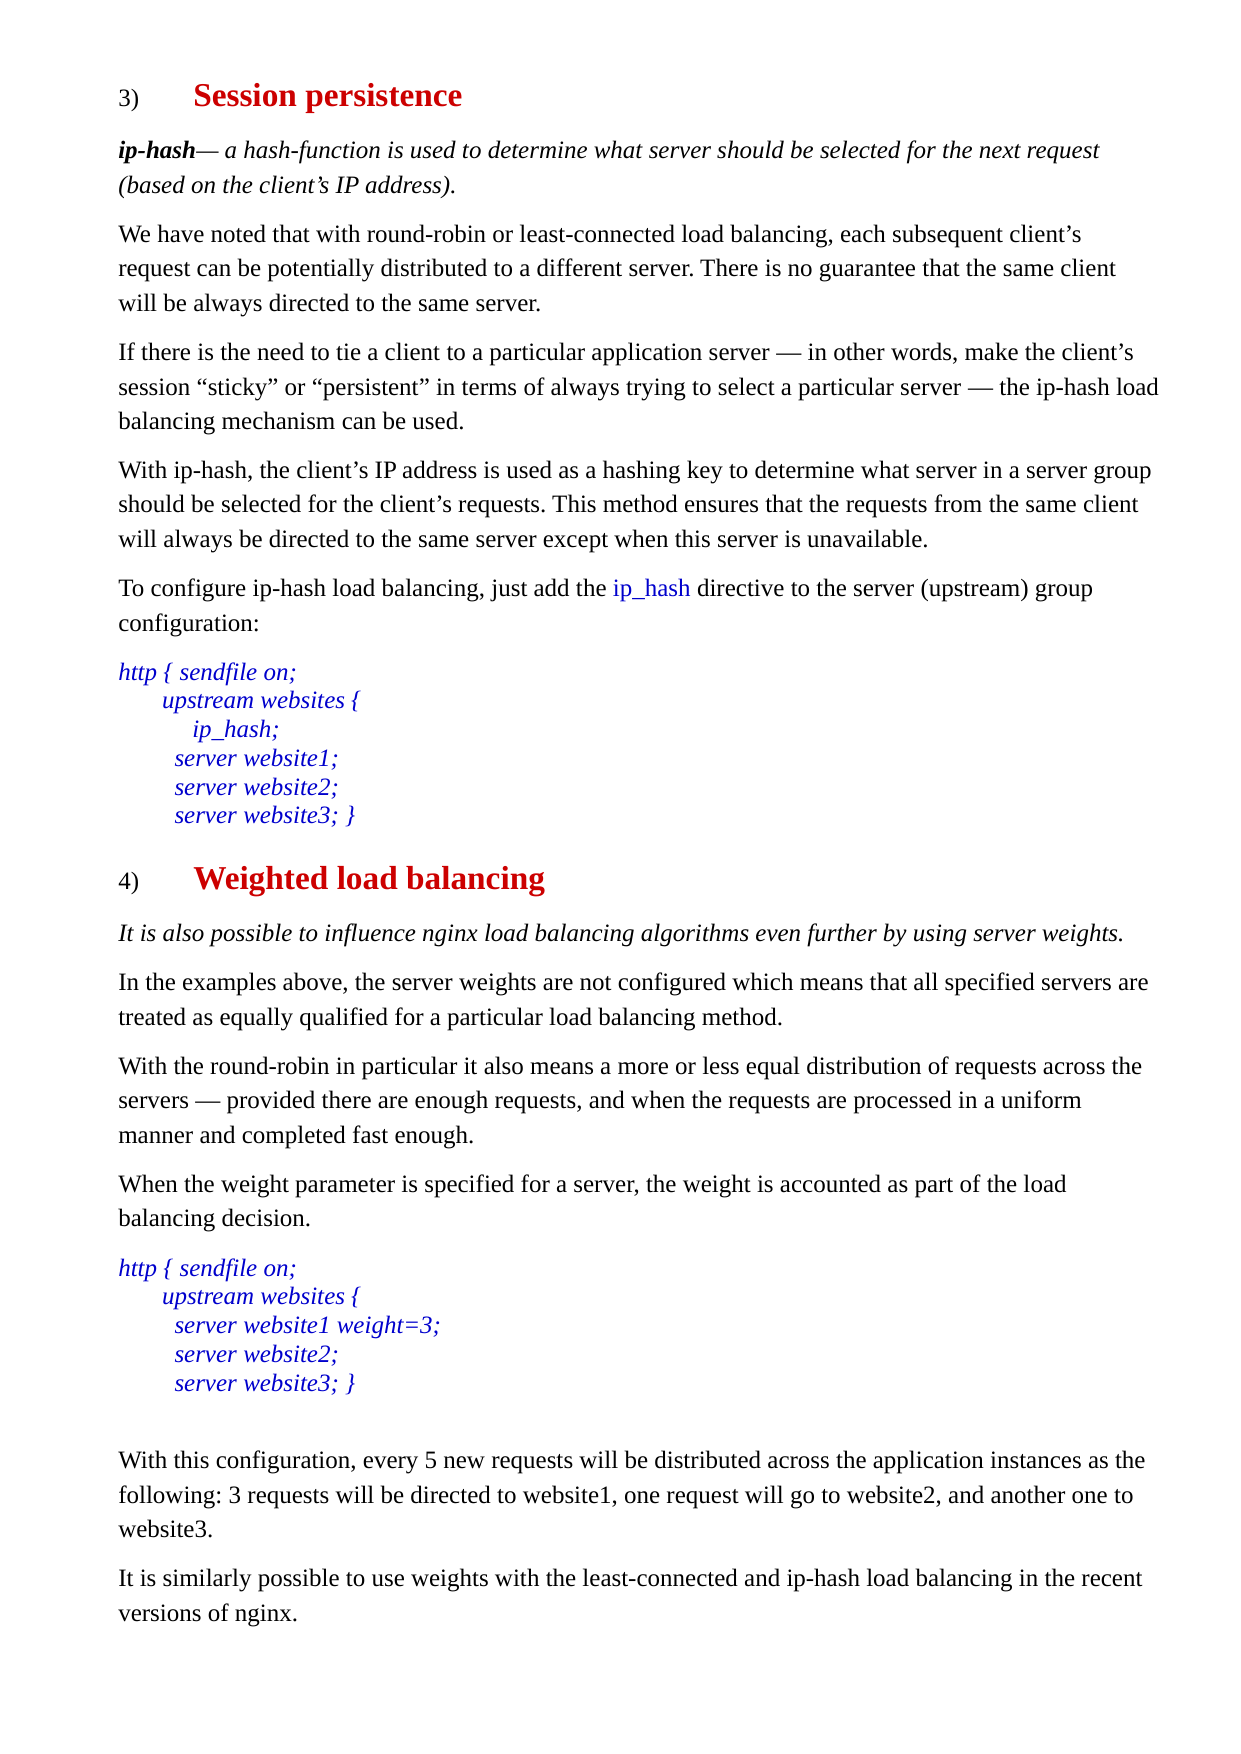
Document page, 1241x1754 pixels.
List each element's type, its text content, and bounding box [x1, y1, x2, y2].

text server website3; } [118, 800, 1159, 829]
text server website2; [118, 772, 1159, 800]
text In the examples above, the server weights are not configured which means that all specified servers are treated as equally qualified for a particular load balancing method. [118, 967, 1159, 1031]
text It is also possible to influence nginx load balancing algorithms even further by using server weights. [118, 918, 1159, 947]
text If there is the need to tie a client to a particular application server — in other words, make the client’s session “sticky” or “persistent” in terms of always trying to select a particular server — the ip-hash load balancing mechanism can be used. [118, 337, 1159, 435]
list Session persistence [118, 75, 1159, 113]
text To configure ip-hash load balancing, just add the ip_hash directive to the server (upstream) group configuration: [118, 573, 1159, 636]
text upstream websites { [118, 685, 1159, 714]
text We have noted that with round-robin or least-connected load balancing, each subsequent client’s request can be potentially distributed to a different server. There is no guarantee that the same client will be always directed to the same server. [118, 219, 1159, 317]
text With this configuration, every 5 new requests will be distributed across the application instances as the following: 3 requests will be directed to website1, one request will go to website2, and another one to website3. [81, 1445, 1159, 1543]
text With the round-robin in particular it also means a more or less equal distribution of requests across the servers — provided there are enough requests, and when the requests are processed in a uniform manner and completed fast enough. [118, 1051, 1159, 1149]
text server website3; } [118, 1368, 1159, 1396]
text It is similarly possible to use weights with the least-connected and ip-hash load balancing in the recent versions of nginx. [118, 1563, 1159, 1627]
text upstream websites { [118, 1281, 1159, 1310]
text server website1; [118, 743, 1159, 772]
list Weighted load balancing [118, 858, 1159, 896]
text server website2; [118, 1339, 1159, 1368]
text With ip-hash, the client’s IP address is used as a hashing key to determine what server in a server group should be selected for the client’s requests. This method ensures that the requests from the same client will always be directed to the same server except when this server is unavailable. [81, 455, 1159, 553]
text ip_hash; [118, 714, 1159, 743]
text server website1 weight=3; [118, 1310, 1159, 1339]
text http { sendfile on; [118, 1253, 1159, 1281]
text When the weight parameter is specified for a server, the weight is accounted as part of the load balancing decision. [118, 1169, 1159, 1232]
text ip-hash— a hash-function is used to determine what server should be selected for the next request (based on the client’s IP address). [81, 136, 1159, 199]
text http { sendfile on; [118, 657, 1159, 685]
